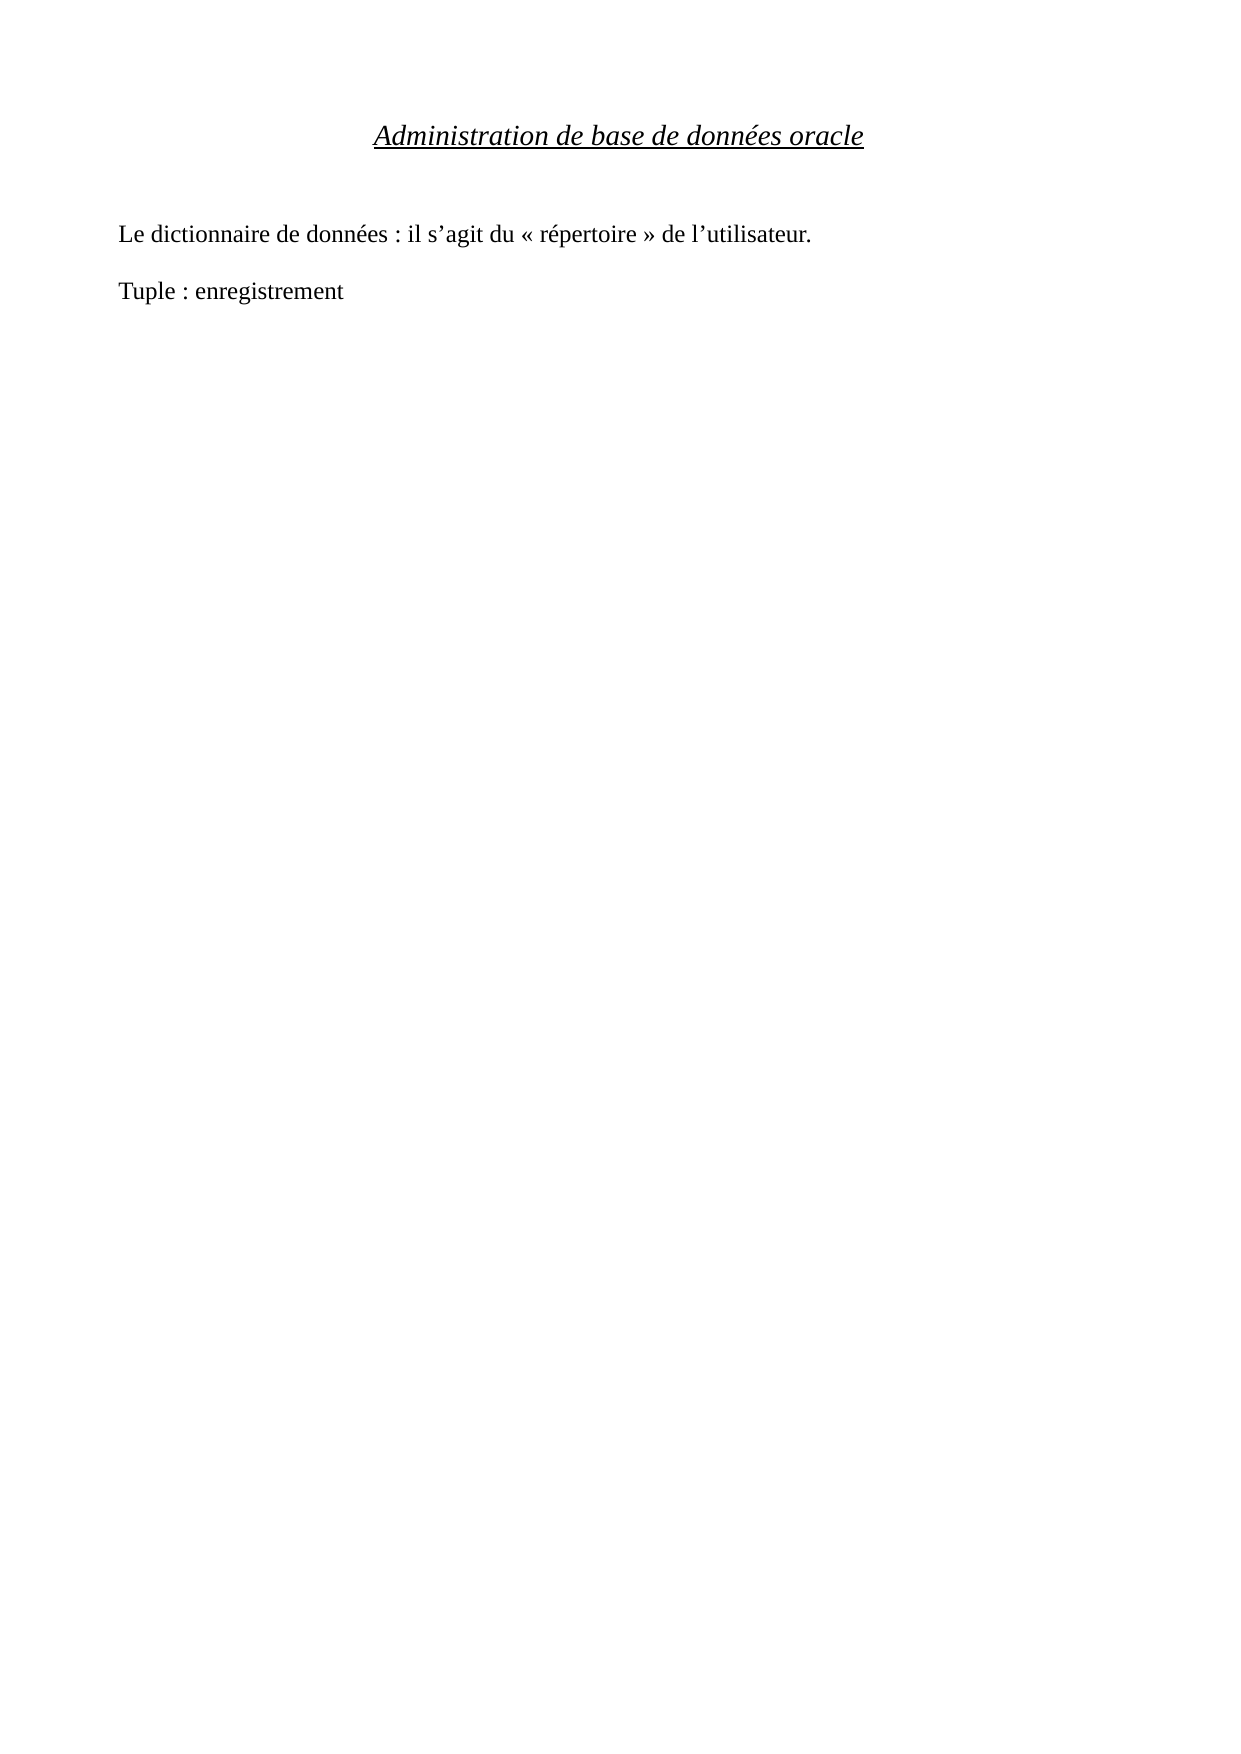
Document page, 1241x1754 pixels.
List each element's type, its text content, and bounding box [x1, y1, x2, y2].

text Administration de base de données oracle [118, 118, 1122, 152]
text Tuple : enregistrement [118, 276, 1122, 305]
text Le dictionnaire de données : il s’agit du « répertoire » de l’utilisateur. [118, 219, 1122, 247]
